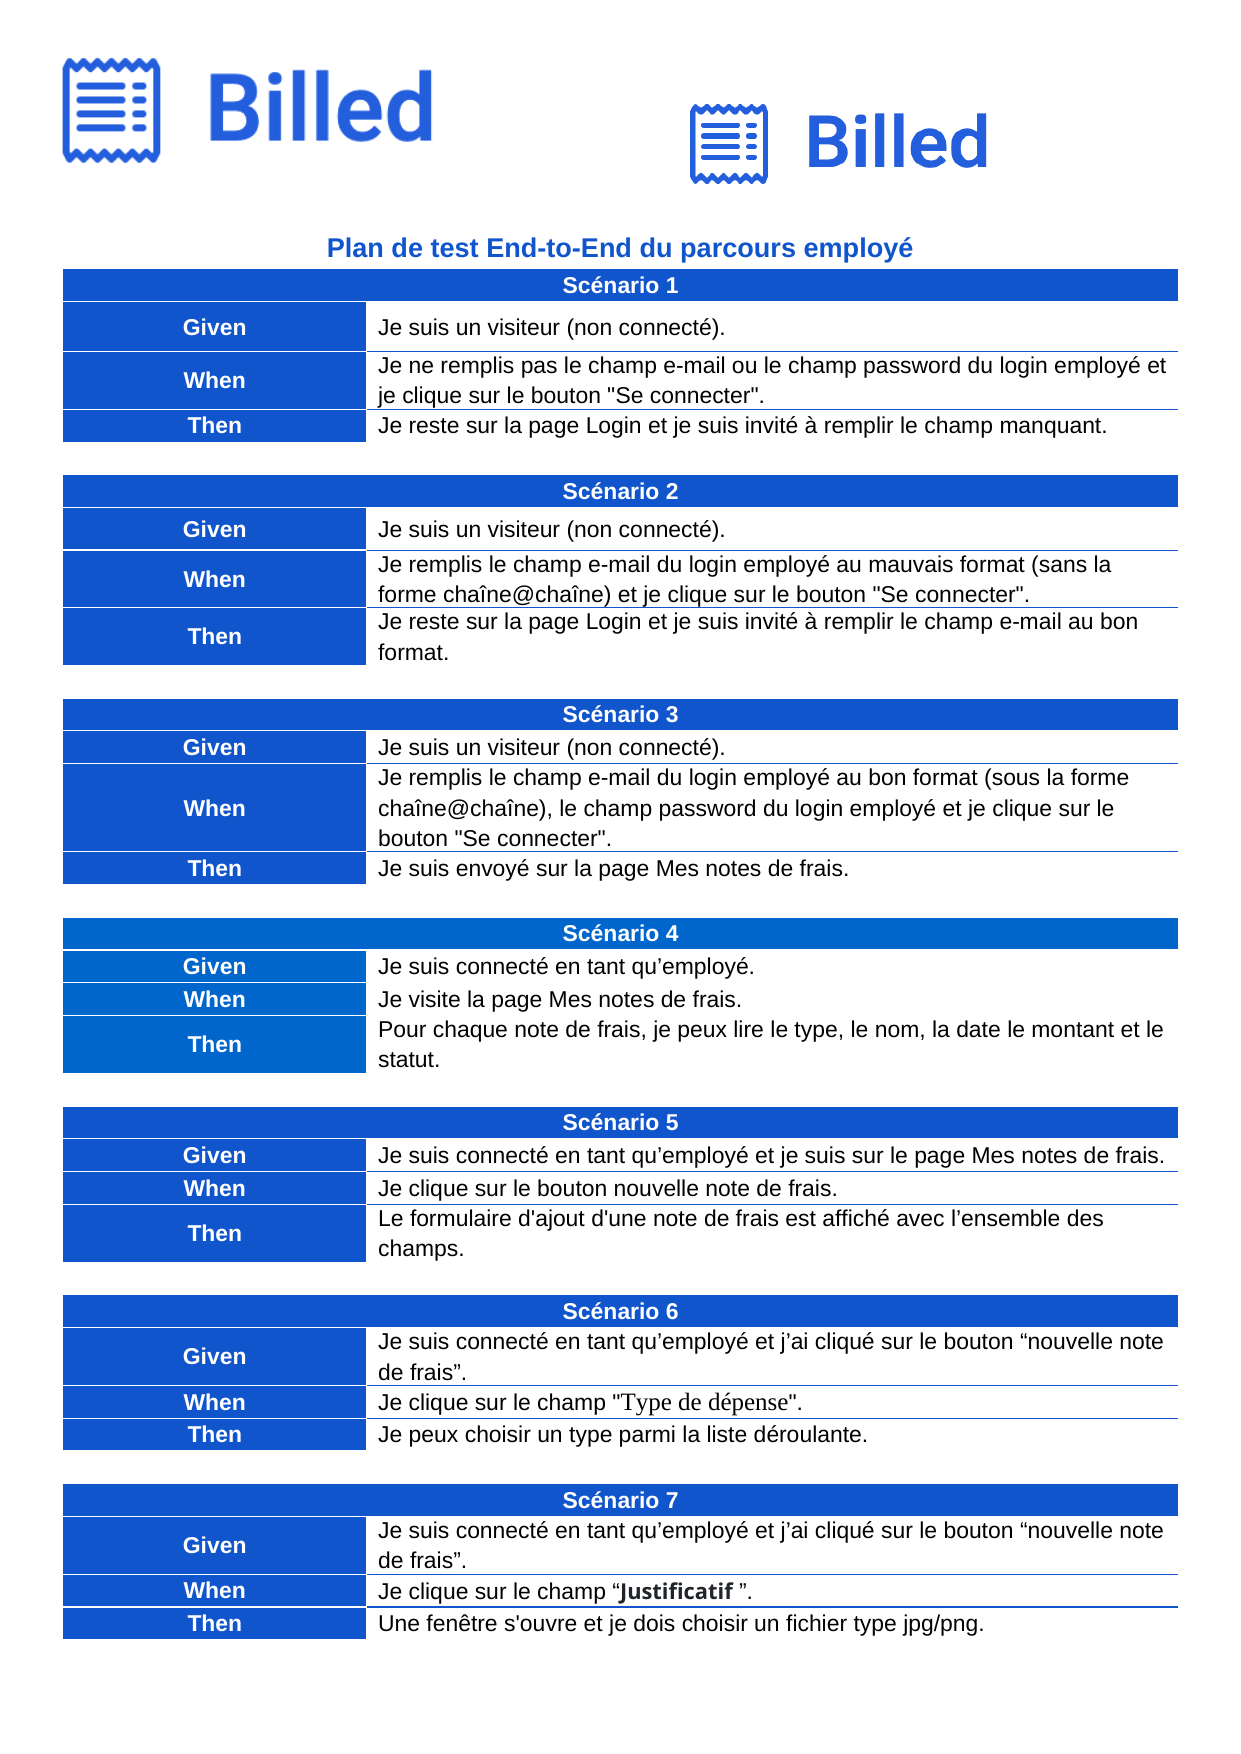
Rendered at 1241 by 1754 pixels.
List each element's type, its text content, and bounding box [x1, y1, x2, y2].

table_cell Given [63, 1517, 366, 1574]
table_cell When [63, 1575, 366, 1606]
table_cell Je visite la page Mes notes de frais. [367, 983, 1178, 1015]
picture [0, 0, 495, 222]
table_cell Then [63, 608, 366, 665]
table_cell [367, 885, 1178, 917]
table_cell Scénario 7 [63, 1484, 1178, 1516]
table_cell Then [63, 1205, 366, 1262]
table_cell Je suis un visiteur (non connecté). [367, 731, 1178, 763]
table_cell Je suis connecté en tant qu’employé. [367, 951, 1178, 982]
table_cell Then [63, 410, 366, 442]
table_cell [367, 1640, 1178, 1672]
table_cell Je remplis le champ e-mail du login employé au mauvais format (sans la forme chaîne@chaîne) et je clique sur le bouton "Se connecter". [367, 551, 1178, 607]
table_cell Scénario 4 [63, 918, 1178, 949]
table_cell Then [63, 1419, 366, 1450]
table_cell Scénario 3 [63, 699, 1178, 730]
table_cell [63, 885, 366, 917]
table_cell [63, 1451, 366, 1483]
table_cell Le formulaire d'ajout d'une note de frais est affiché avec l’ensemble des champs. [367, 1205, 1178, 1262]
table_cell Then [63, 852, 366, 884]
table_cell Scénario 2 [63, 475, 1178, 507]
table_cell Then [63, 1608, 366, 1639]
table_cell [63, 1263, 366, 1294]
table_cell When [63, 352, 366, 409]
table_cell Je reste sur la page Login et je suis invité à remplir le champ e-mail au bon format. [367, 608, 1178, 665]
table_cell Scénario 5 [63, 1107, 1178, 1138]
table_cell Given [63, 951, 366, 982]
table_cell When [63, 551, 366, 607]
table_cell Je suis un visiteur (non connecté). [367, 508, 1178, 549]
table_cell Je suis connecté en tant qu’employé et je suis sur le page Mes notes de frais. [367, 1139, 1178, 1171]
table_cell Given [63, 302, 366, 351]
table_cell [367, 443, 1178, 474]
table_header Scénario 1 [63, 269, 1178, 301]
table_cell Scénario 6 [63, 1295, 1178, 1327]
table_cell Je suis connecté en tant qu’employé et j’ai cliqué sur le bouton “nouvelle note de frais”. [367, 1328, 1178, 1385]
table_cell Je clique sur le champ "Type de dépense". [367, 1386, 1178, 1418]
table_cell Je peux choisir un type parmi la liste déroulante. [367, 1419, 1178, 1450]
table_cell [367, 1451, 1178, 1483]
table_cell Je suis connecté en tant qu’employé et j’ai cliqué sur le bouton “nouvelle note de frais”. [367, 1517, 1178, 1574]
picture [639, 59, 1037, 229]
table_cell [367, 1074, 1178, 1106]
table_cell Je suis un visiteur (non connecté). [367, 302, 1178, 351]
table_cell When [63, 983, 366, 1015]
table_cell Given [63, 731, 366, 763]
table_cell Given [63, 1139, 366, 1171]
table_cell Je reste sur la page Login et je suis invité à remplir le champ manquant. [367, 410, 1178, 442]
table_cell When [63, 1172, 366, 1204]
table_cell Then [63, 1016, 366, 1073]
text Plan de test End-to-End du parcours employé [59, 232, 1181, 264]
table_cell Je remplis le champ e-mail du login employé au bon format (sous la forme chaîne@chaîne), le champ password du login employé et je clique sur le bouton "Se connecter". [367, 764, 1178, 851]
table_cell Given [63, 1328, 366, 1385]
table_cell Pour chaque note de frais, je peux lire le type, le nom, la date le montant et le statut. [367, 1016, 1178, 1073]
table_cell When [63, 1386, 366, 1418]
table_cell Given [63, 508, 366, 549]
table_cell Je suis envoyé sur la page Mes notes de frais. [367, 852, 1178, 884]
table_cell When [63, 764, 366, 851]
table_cell Je ne remplis pas le champ e-mail ou le champ password du login employé et je clique sur le bouton "Se connecter". [367, 352, 1178, 409]
table_cell [63, 1074, 366, 1106]
table_cell [63, 443, 366, 474]
table_cell [63, 1640, 366, 1672]
table_cell [63, 666, 366, 698]
table_cell Je clique sur le bouton nouvelle note de frais. [367, 1172, 1178, 1204]
table_cell Une fenêtre s'ouvre et je dois choisir un fichier type jpg/png. [367, 1608, 1178, 1639]
table_cell [367, 1263, 1178, 1294]
table_cell Je clique sur le champ “Justificatif ”. [367, 1575, 1178, 1606]
table_cell [367, 666, 1178, 698]
